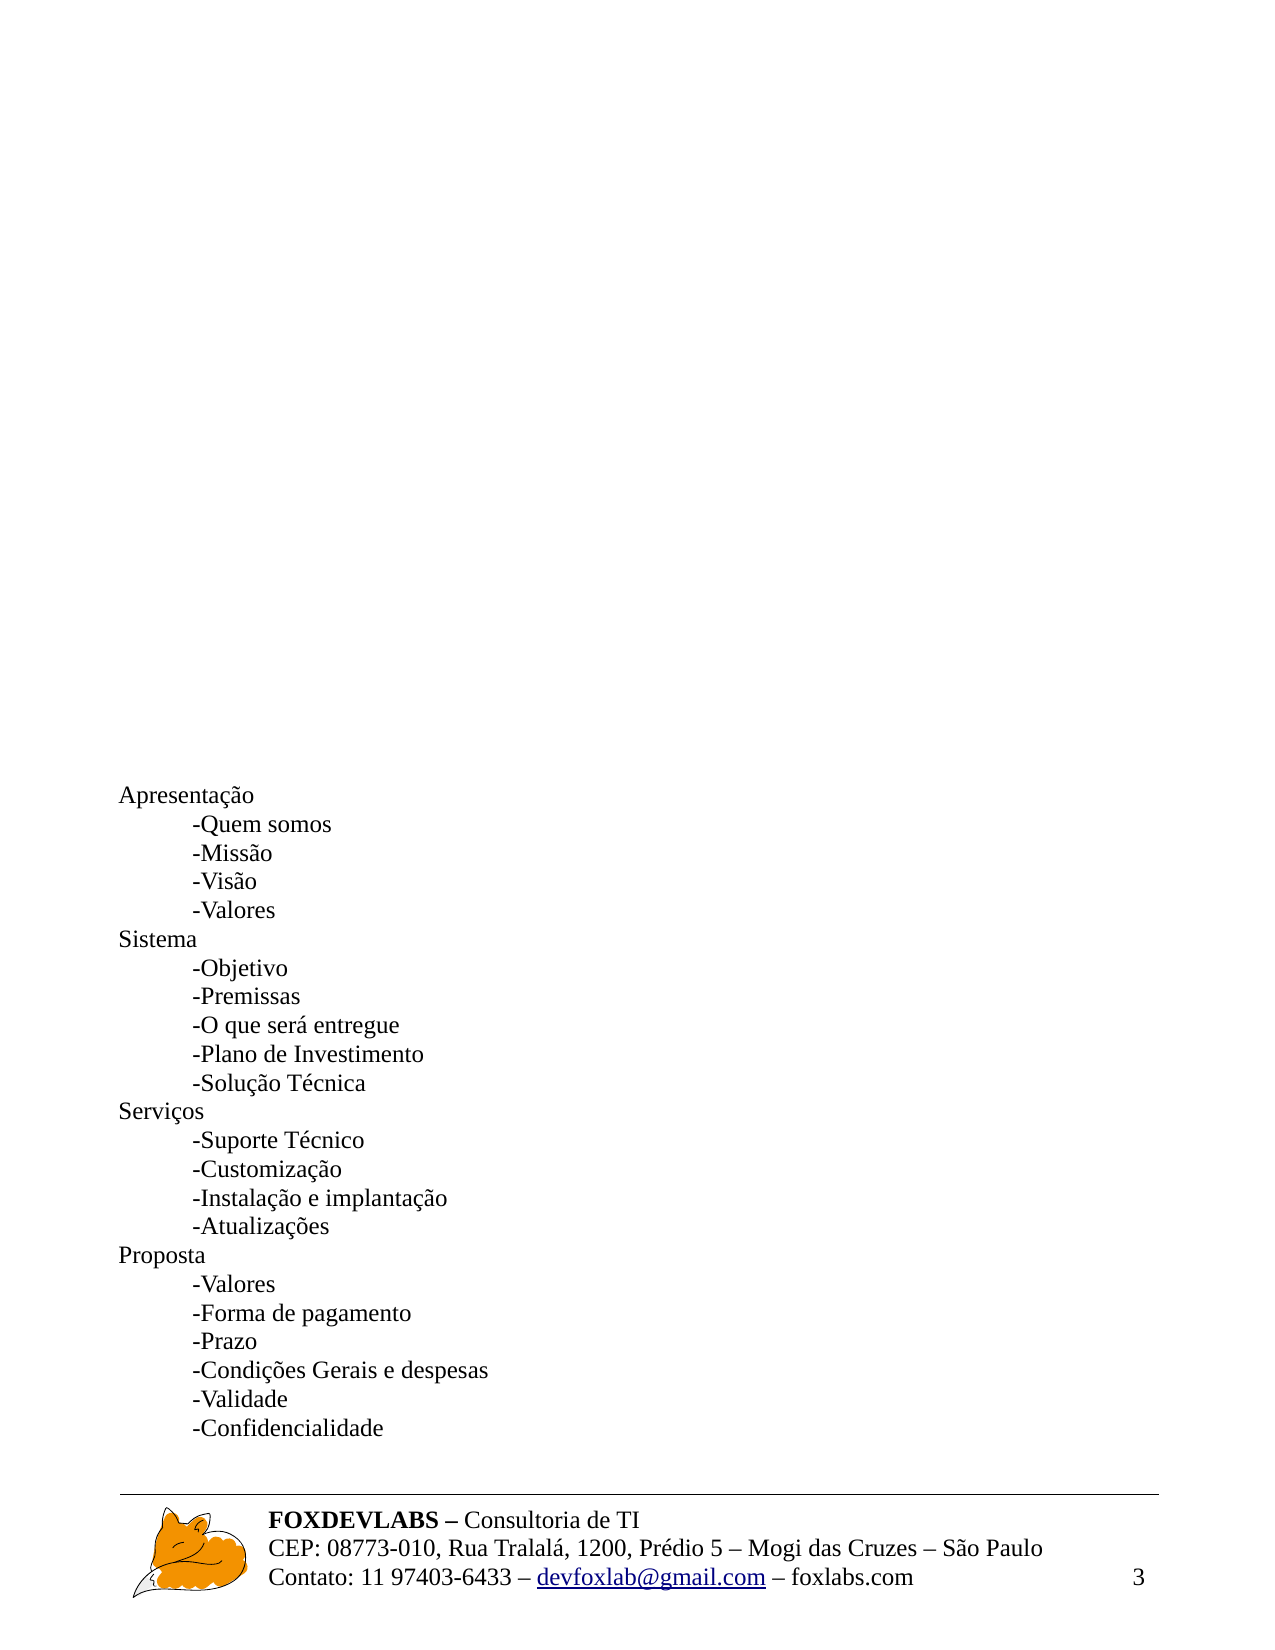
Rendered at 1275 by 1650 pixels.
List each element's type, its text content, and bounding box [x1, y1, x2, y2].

text -Prazo [118, 1326, 1157, 1355]
text -Instalação e implantação [118, 1183, 1157, 1211]
text -Visão [118, 866, 1157, 895]
text -Solução Técnica [118, 1068, 1157, 1096]
text -Customização [118, 1154, 1157, 1183]
text -Suporte Técnico [118, 1125, 1157, 1154]
text -Missão [118, 838, 1157, 866]
text -Forma de pagamento [118, 1298, 1157, 1326]
text -Valores [118, 895, 1157, 924]
text Proposta [118, 1240, 1157, 1269]
text -Condições Gerais e despesas [118, 1355, 1157, 1384]
text Sistema [118, 924, 1157, 953]
text -Atualizações [118, 1211, 1157, 1240]
text -Valores [118, 1269, 1157, 1298]
text -O que será entregue [118, 1010, 1157, 1039]
text -Quem somos [118, 809, 1157, 838]
text -Objetivo [118, 953, 1157, 981]
text Serviços [118, 1096, 1157, 1125]
text -Premissas [118, 981, 1157, 1010]
text -Plano de Investimento [118, 1039, 1157, 1068]
text -Validade [118, 1384, 1157, 1413]
text -Confidencialidade [118, 1413, 1157, 1441]
text Apresentação [118, 780, 1157, 809]
